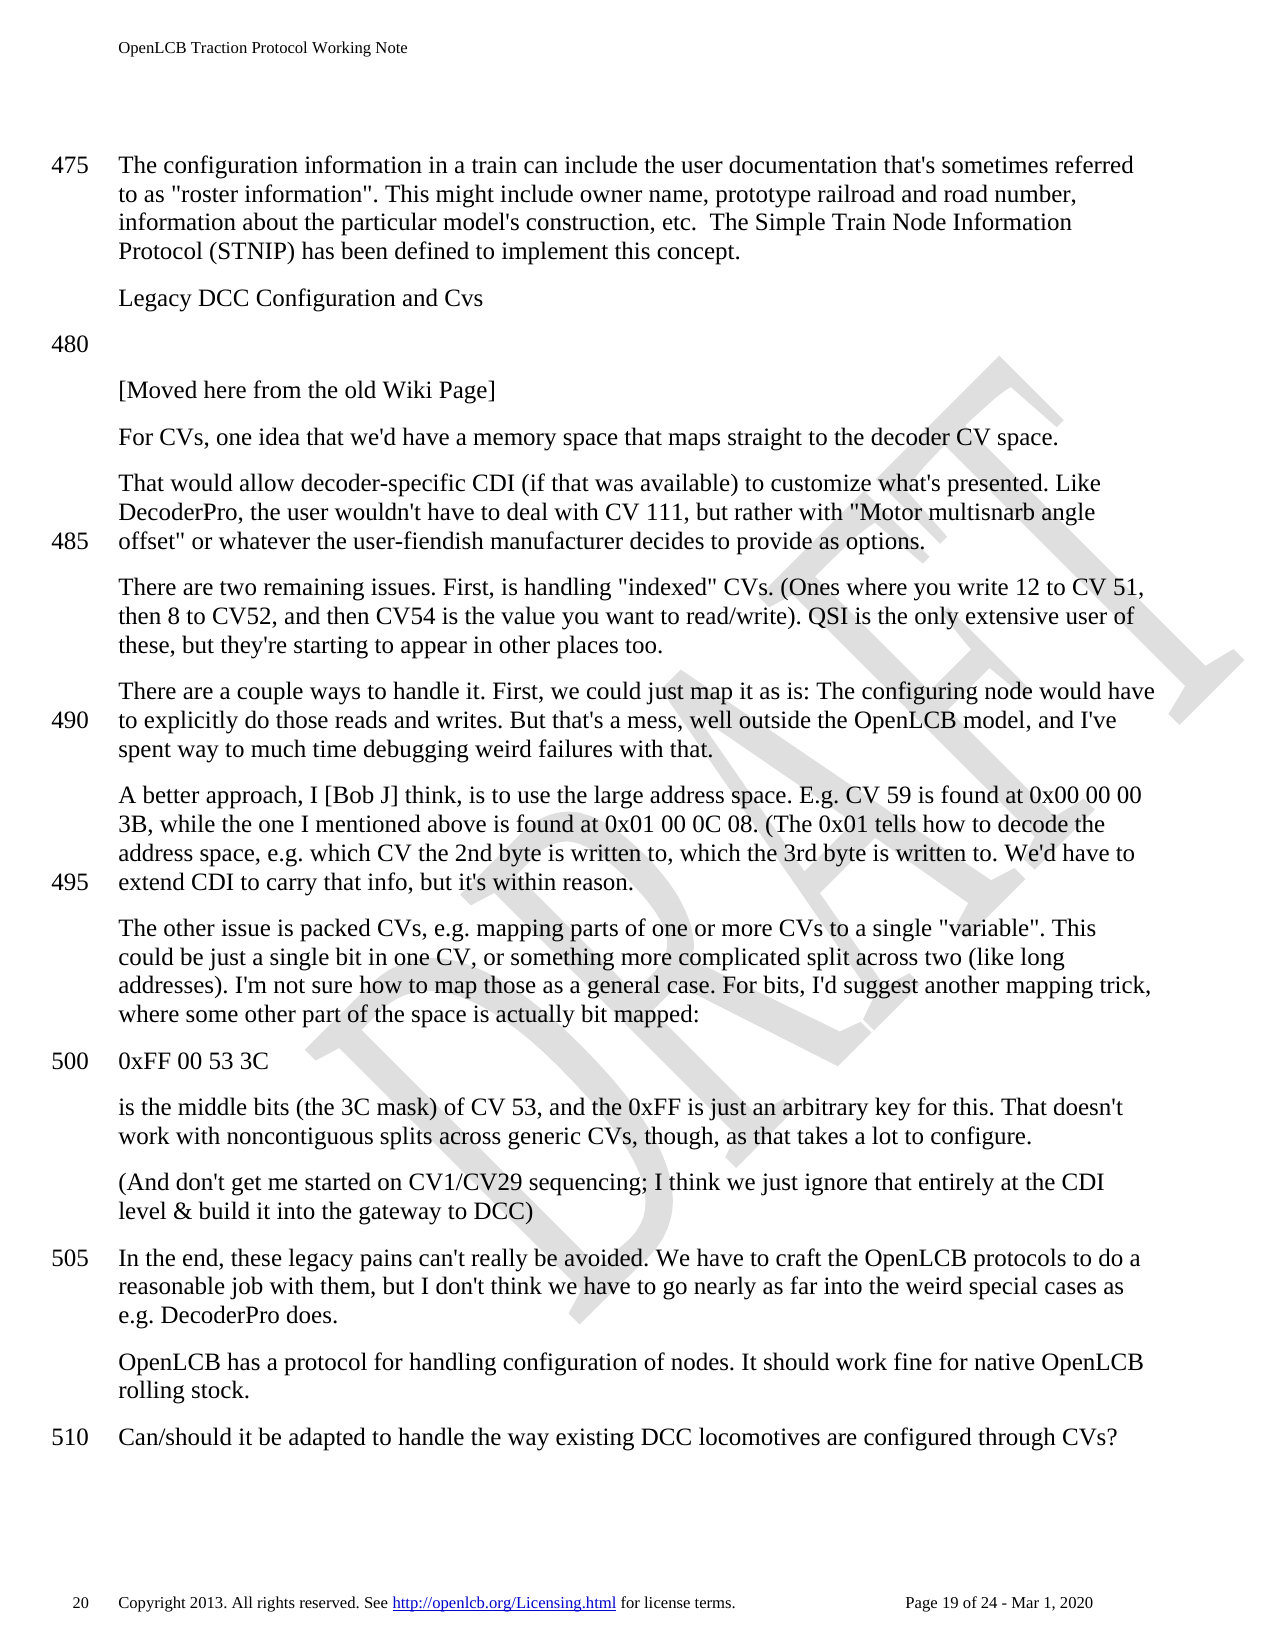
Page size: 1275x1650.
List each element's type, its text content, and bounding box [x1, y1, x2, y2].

text There are a couple ways to handle it. First, we could just map it as is: The configuring node would have to explicitly do those reads and writes. But that's a mess, well outside the OpenLCB model, and I've spent way to much time debugging weird failures with that. [118, 676, 710, 763]
text In the end, these legacy pains can't really be avoided. We have to craft the OpenLCB protocols to do a reasonable job with them, but I don't think we have to go nearly as far into the weird special cases as e.g. DecoderPro does. [118, 1243, 1157, 1329]
text The configuration information in a train can include the user documentation that's sometimes referred to as "roster information". This might include owner name, prototype railroad and road number, information about the particular model's construction, etc. The Simple Train Node Information Protocol (STNIP) has been defined to implement this concept. [118, 150, 1157, 265]
text A better approach, I [Bob J] think, is to use the large address space. E.g. CV 59 is found at 0x00 00 00 3B, while the one I mentioned above is found at 0x01 00 0C 08. (The 0x01 tells how to decode the address space, e.g. which CV the 2nd byte is written to, which the 3rd byte is written to. We'd have to extend CDI to carry that info, but it's within reason. [118, 780, 801, 895]
text 0xFF 00 53 3C [118, 1046, 364, 1074]
text The other issue is packed CVs, e.g. mapping parts of one or more CVs to a single "variable". This could be just a single bit in one CV, or something more complicated split across two (like long addresses). I'm not sure how to map those as a general case. For bits, I'd suggest another mapping trick, where some other part of the space is actually bit mapped: [835, 913, 1157, 1028]
text For CVs, one idea that we'd have a memory space that maps straight to the decoder CV space. [966, 422, 1157, 451]
text is the middle bits (the 3C mask) of CV 53, and the 0xFF is just an arbitrary key for this. That doesn't work with noncontiguous splits across generic CVs, though, as that takes a lot to configure. [118, 1092, 440, 1150]
text (And don't get me started on CV1/CV29 sequencing; I think we just ignore that entirely at the CDI level & build it into the gateway to DCC) [500, 1167, 645, 1225]
text A better approach, I [Bob J] think, is to use the large address space. E.g. CV 59 is found at 0x00 00 00 3B, while the one I mentioned above is found at 0x01 00 0C 08. (The 0x01 tells how to decode the address space, e.g. which CV the 2nd byte is written to, which the 3rd byte is written to. We'd have to extend CDI to carry that info, but it's within reason. [742, 780, 845, 870]
text There are a couple ways to handle it. First, we could just map it as is: The configuring node would have to explicitly do those reads and writes. But that's a mess, well outside the OpenLCB model, and I've spent way to much time debugging weird failures with that. [692, 676, 960, 763]
text A better approach, I [Bob J] think, is to use the large address space. E.g. CV 59 is found at 0x00 00 00 3B, while the one I mentioned above is found at 0x01 00 0C 08. (The 0x01 tells how to decode the address space, e.g. which CV the 2nd byte is written to, which the 3rd byte is written to. We'd have to extend CDI to carry that info, but it's within reason. [845, 780, 1157, 895]
text [379, 1046, 564, 1074]
text There are two remaining issues. First, is handling "indexed" CVs. (Ones where you write 12 to CV 51, then 8 to CV52, and then CV54 is the value you want to read/write). QSI is the only extensive user of these, but they're starting to appear in other places too. [816, 572, 1157, 659]
text is the middle bits (the 3C mask) of CV 53, and the 0xFF is just an arbitrary key for this. That doesn't work with noncontiguous splits across generic CVs, though, as that takes a lot to configure. [625, 1092, 733, 1150]
text That would allow decoder-specific CDI (if that was available) to customize what's presented. Like DecoderPro, the user wouldn't have to deal with CV 111, but rather with "Motor multisnarb angle offset" or whatever the user-fiendish manufacturer decides to provide as options. [1009, 468, 1157, 555]
text Can/should it be adapted to handle the way existing DCC locomotives are configured through CVs? [118, 1422, 1157, 1451]
text [Moved here from the old Wiki Page] [118, 376, 977, 404]
text OpenLCB has a protocol for handling configuration of nodes. It should work fine for native OpenLCB rolling stock. [118, 1347, 1157, 1404]
subtitle Legacy DCC Configuration and Cvs [118, 283, 1157, 311]
text [583, 1046, 674, 1074]
text is the middle bits (the 3C mask) of CV 53, and the 0xFF is just an arbitrary key for this. That doesn't work with noncontiguous splits across generic CVs, though, as that takes a lot to configure. [425, 1092, 627, 1150]
text [1021, 376, 1157, 404]
text A better approach, I [Bob J] think, is to use the large address space. E.g. CV 59 is found at 0x00 00 00 3B, while the one I mentioned above is found at 0x01 00 0C 08. (The 0x01 tells how to decode the address space, e.g. which CV the 2nd byte is written to, which the 3rd byte is written to. We'd have to extend CDI to carry that info, but it's within reason. [821, 839, 955, 895]
text (And don't get me started on CV1/CV29 sequencing; I think we just ignore that entirely at the CDI level & build it into the gateway to DCC) [118, 1167, 515, 1225]
text (And don't get me started on CV1/CV29 sequencing; I think we just ignore that entirely at the CDI level & build it into the gateway to DCC) [668, 1167, 1157, 1225]
text There are a couple ways to handle it. First, we could just map it as is: The configuring node would have to explicitly do those reads and writes. But that's a mess, well outside the OpenLCB model, and I've spent way to much time debugging weird failures with that. [949, 676, 1157, 763]
text is the middle bits (the 3C mask) of CV 53, and the 0xFF is just an arbitrary key for this. That doesn't work with noncontiguous splits across generic CVs, though, as that takes a lot to configure. [735, 1092, 1157, 1150]
text [689, 1046, 1157, 1074]
text The other issue is packed CVs, e.g. mapping parts of one or more CVs to a single "variable". This could be just a single bit in one CV, or something more complicated split across two (like long addresses). I'm not sure how to map those as a general case. For bits, I'd suggest another mapping trick, where some other part of the space is actually bit mapped: [118, 913, 628, 1028]
text That would allow decoder-specific CDI (if that was available) to customize what's presented. Like DecoderPro, the user wouldn't have to deal with CV 111, but rather with "Motor multisnarb angle offset" or whatever the user-fiendish manufacturer decides to provide as options. [118, 468, 1053, 555]
text The other issue is packed CVs, e.g. mapping parts of one or more CVs to a single "variable". This could be just a single bit in one CV, or something more complicated split across two (like long addresses). I'm not sure how to map those as a general case. For bits, I'd suggest another mapping trick, where some other part of the space is actually bit mapped: [556, 913, 667, 991]
text The other issue is packed CVs, e.g. mapping parts of one or more CVs to a single "variable". This could be just a single bit in one CV, or something more complicated split across two (like long addresses). I'm not sure how to map those as a general case. For bits, I'd suggest another mapping trick, where some other part of the space is actually bit mapped: [687, 913, 872, 1028]
text For CVs, one idea that we'd have a memory space that maps straight to the decoder CV space. [118, 422, 931, 451]
text There are two remaining issues. First, is handling "indexed" CVs. (Ones where you write 12 to CV 51, then 8 to CV52, and then CV54 is the value you want to read/write). QSI is the only extensive user of these, but they're starting to appear in other places too. [118, 572, 856, 659]
